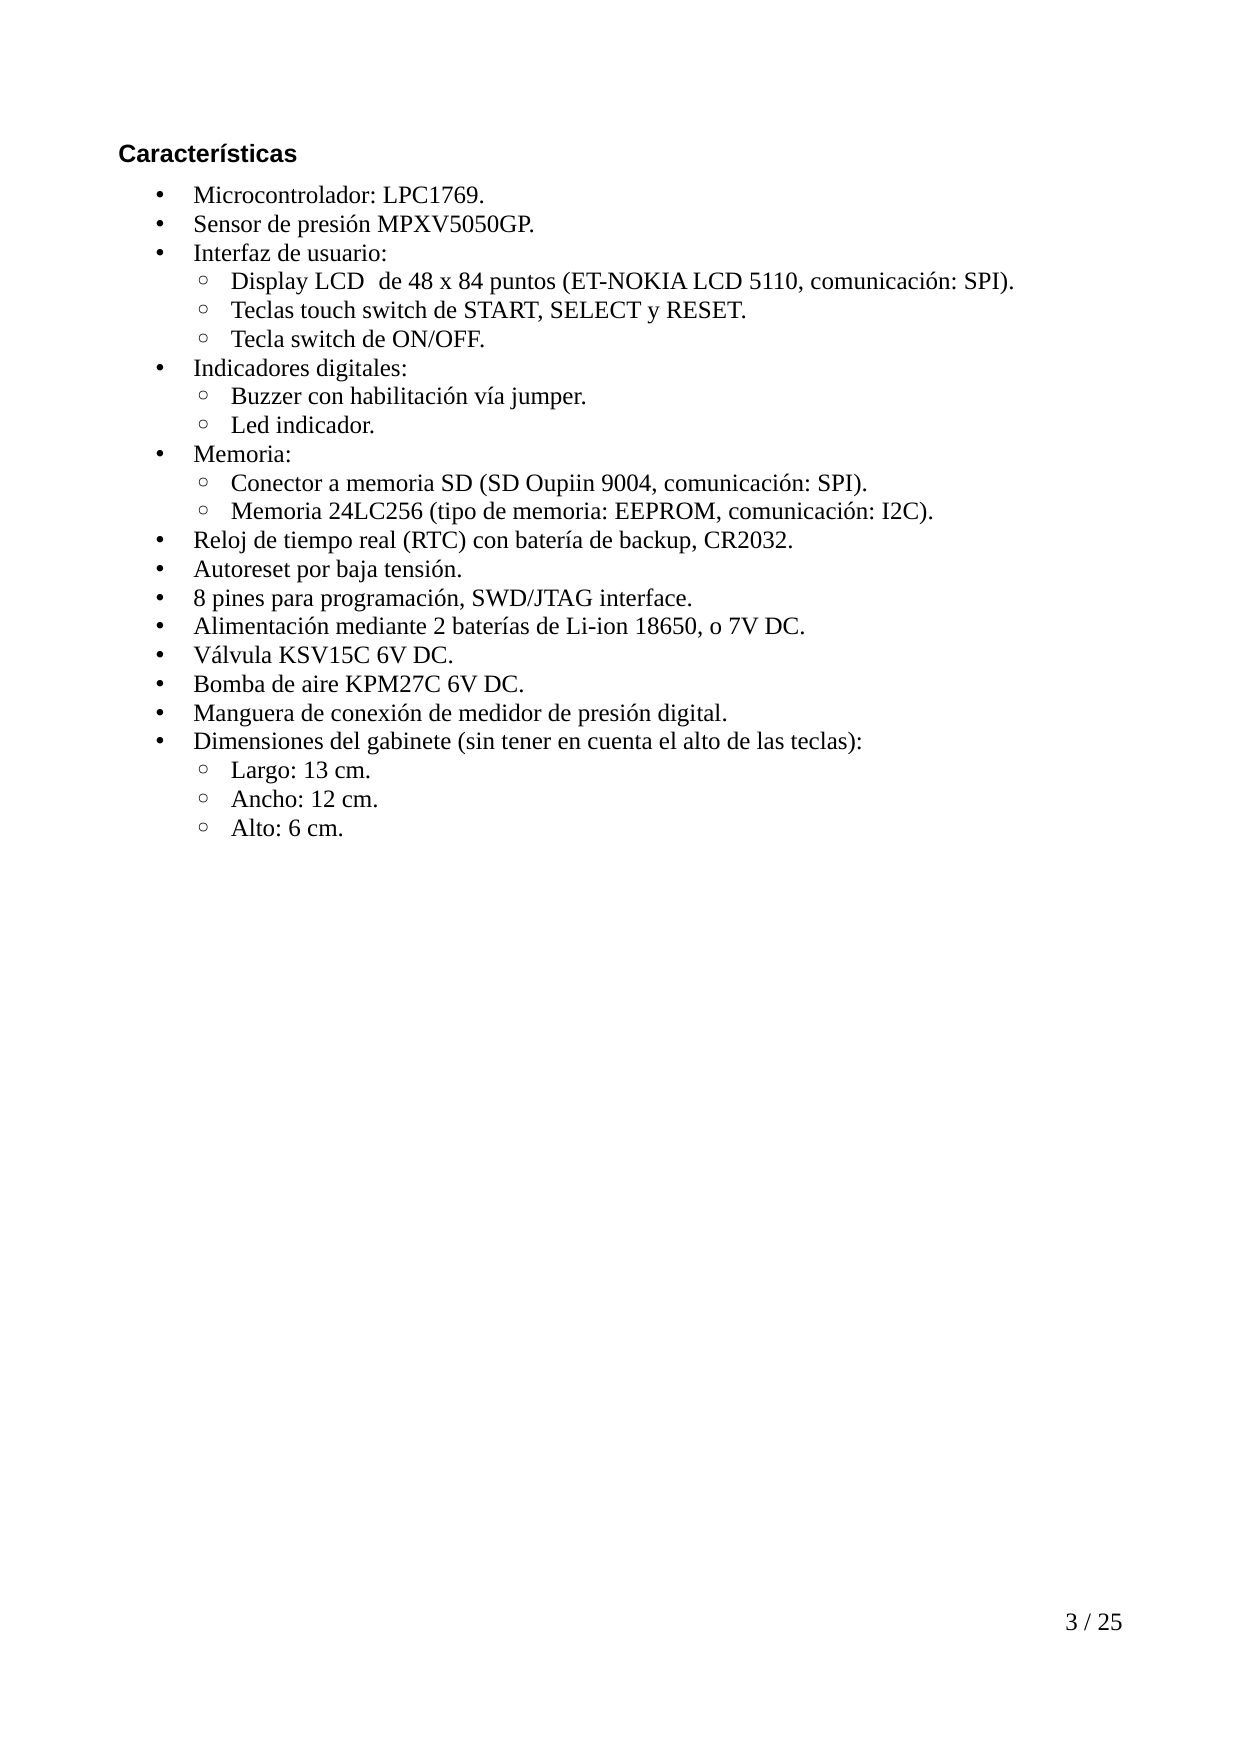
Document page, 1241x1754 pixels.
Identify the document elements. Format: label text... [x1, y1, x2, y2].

list Buzzer con habilitación vía jumper. [193, 381, 1122, 410]
list Tecla switch de ON/OFF. [193, 324, 1122, 353]
list Memoria 24LC256 (tipo de memoria: EEPROM, comunicación: I2C). [193, 496, 1122, 525]
list Alimentación mediante 2 baterías de Li-ion 18650, o 7V DC. [156, 611, 1122, 640]
list Alto: 6 cm. [193, 813, 1122, 841]
list Manguera de conexión de medidor de presión digital. [156, 698, 1122, 726]
list Conector a memoria SD (SD Oupiin 9004, comunicación: SPI). [193, 468, 1122, 496]
list Led indicador. [193, 410, 1122, 439]
list Memoria: [156, 439, 1122, 468]
list Indicadores digitales: [156, 353, 1122, 381]
list Ancho: 12 cm. [193, 784, 1122, 813]
subtitle Características [118, 139, 1122, 168]
list Dimensiones del gabinete (sin tener en cuenta el alto de las teclas): [156, 726, 1122, 755]
list Bomba de aire KPM27C 6V DC. [156, 669, 1122, 698]
list Interfaz de usuario: [156, 238, 1122, 266]
list Autoreset por baja tensión. [156, 554, 1122, 583]
list Display LCD de 48 x 84 puntos (ET-NOKIA LCD 5110, comunicación: SPI). [193, 266, 1122, 295]
list Microcontrolador: LPC1769. [156, 180, 1122, 209]
list 8 pines para programación, SWD/JTAG interface. [156, 583, 1122, 611]
list Largo: 13 cm. [193, 755, 1122, 784]
list Válvula KSV15C 6V DC. [156, 640, 1122, 669]
list Teclas touch switch de START, SELECT y RESET. [193, 295, 1122, 324]
list Reloj de tiempo real (RTC) con batería de backup, CR2032. [156, 525, 1122, 554]
list Sensor de presión MPXV5050GP. [156, 209, 1122, 238]
